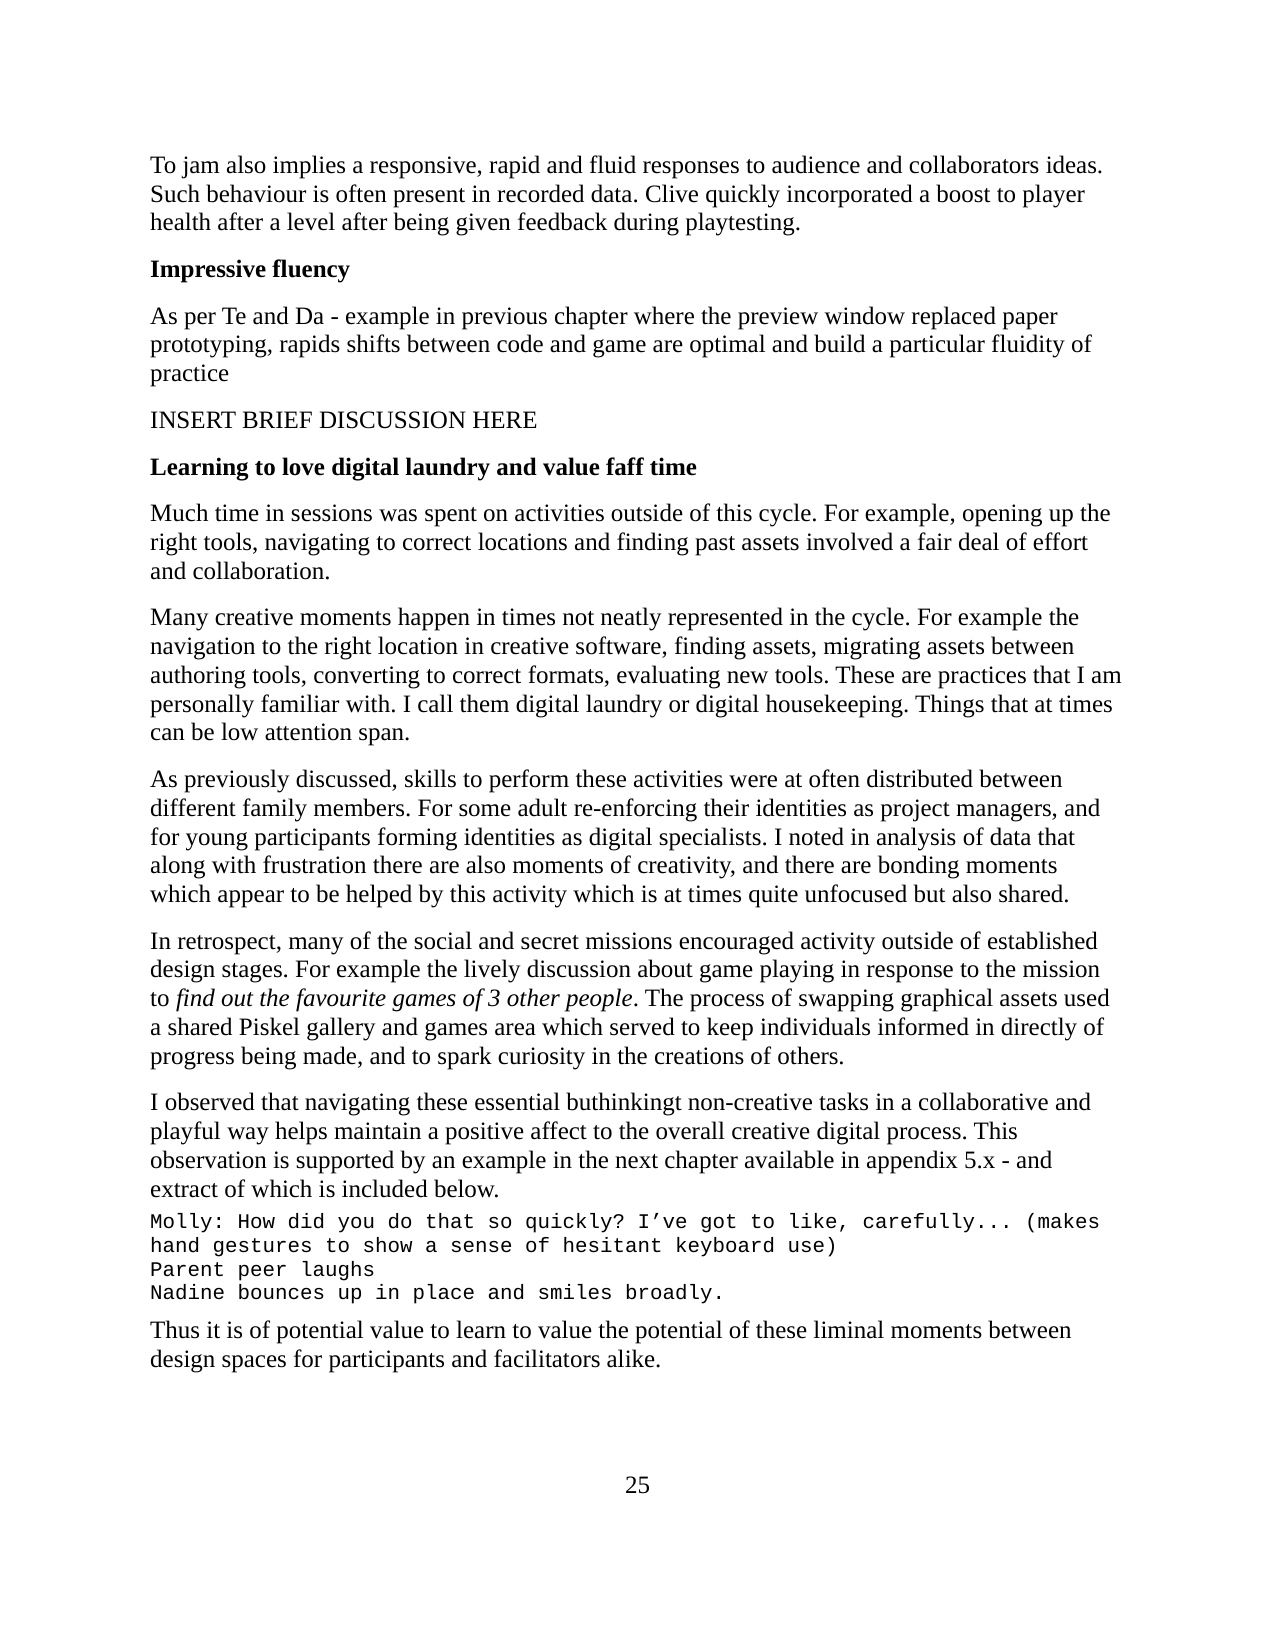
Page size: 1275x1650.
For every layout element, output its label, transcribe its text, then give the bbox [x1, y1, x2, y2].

text As per Te and Da - example in previous chapter where the preview window replaced paper prototyping, rapids shifts between code and game are optimal and build a particular fluidity of practice [150, 301, 1125, 387]
text To jam also implies a responsive, rapid and fluid responses to audience and collaborators ideas. Such behaviour is often present in recorded data. Clive quickly incorporated a boost to player health after a level after being given feedback during playtesting. [150, 150, 1125, 236]
text Learning to love digital laundry and value faff time [150, 452, 1125, 480]
text As previously discussed, skills to perform these activities were at often distributed between different family members. For some adult re-enforcing their identities as project managers, and for young participants forming identities as digital specialists. I noted in analysis of data that along with frustration there are also moments of creativity, and there are bonding moments which appear to be helped by this activity which is at times quite unfocused but also shared. [150, 764, 1125, 908]
text Many creative moments happen in times not neatly represented in the cycle. For example the navigation to the right location in creative software, finding assets, migrating assets between authoring tools, converting to correct formats, evaluating new tools. These are practices that I am personally familiar with. I call them digital laundry or digital housekeeping. Things that at times can be low attention span. [150, 602, 1125, 746]
text Parent peer laughs [150, 1259, 1125, 1282]
text Nadine bounces up in place and smiles broadly. [150, 1282, 1125, 1306]
text Much time in sessions was spent on activities outside of this cycle. For example, opening up the right tools, navigating to correct locations and finding past assets involved a fair deal of effort and collaboration. [150, 498, 1125, 584]
text I observed that navigating these essential buthinkingt non-creative tasks in a collaborative and playful way helps maintain a positive affect to the overall creative digital process. This observation is supported by an example in the next chapter available in appendix 5.x - and extract of which is included below. [150, 1087, 1125, 1202]
text Molly: How did you do that so quickly? I’ve got to like, carefully... (makes hand gestures to show a sense of hesitant keyboard use) [150, 1211, 1125, 1259]
text In retrospect, many of the social and secret missions encouraged activity outside of established design stages. For example the lively discussion about game playing in response to the mission to find out the favourite games of 3 other people. The process of swapping graphical assets used a shared Piskel gallery and games area which served to keep individuals informed in directly of progress being made, and to spark curiosity in the creations of others. [150, 926, 1125, 1069]
text INSERT BRIEF DISCUSSION HERE [150, 405, 1125, 434]
text Impressive fluency [150, 254, 1125, 283]
text Thus it is of potential value to learn to value the potential of these liminal moments between design spaces for participants and facilitators alike. [150, 1315, 1125, 1372]
